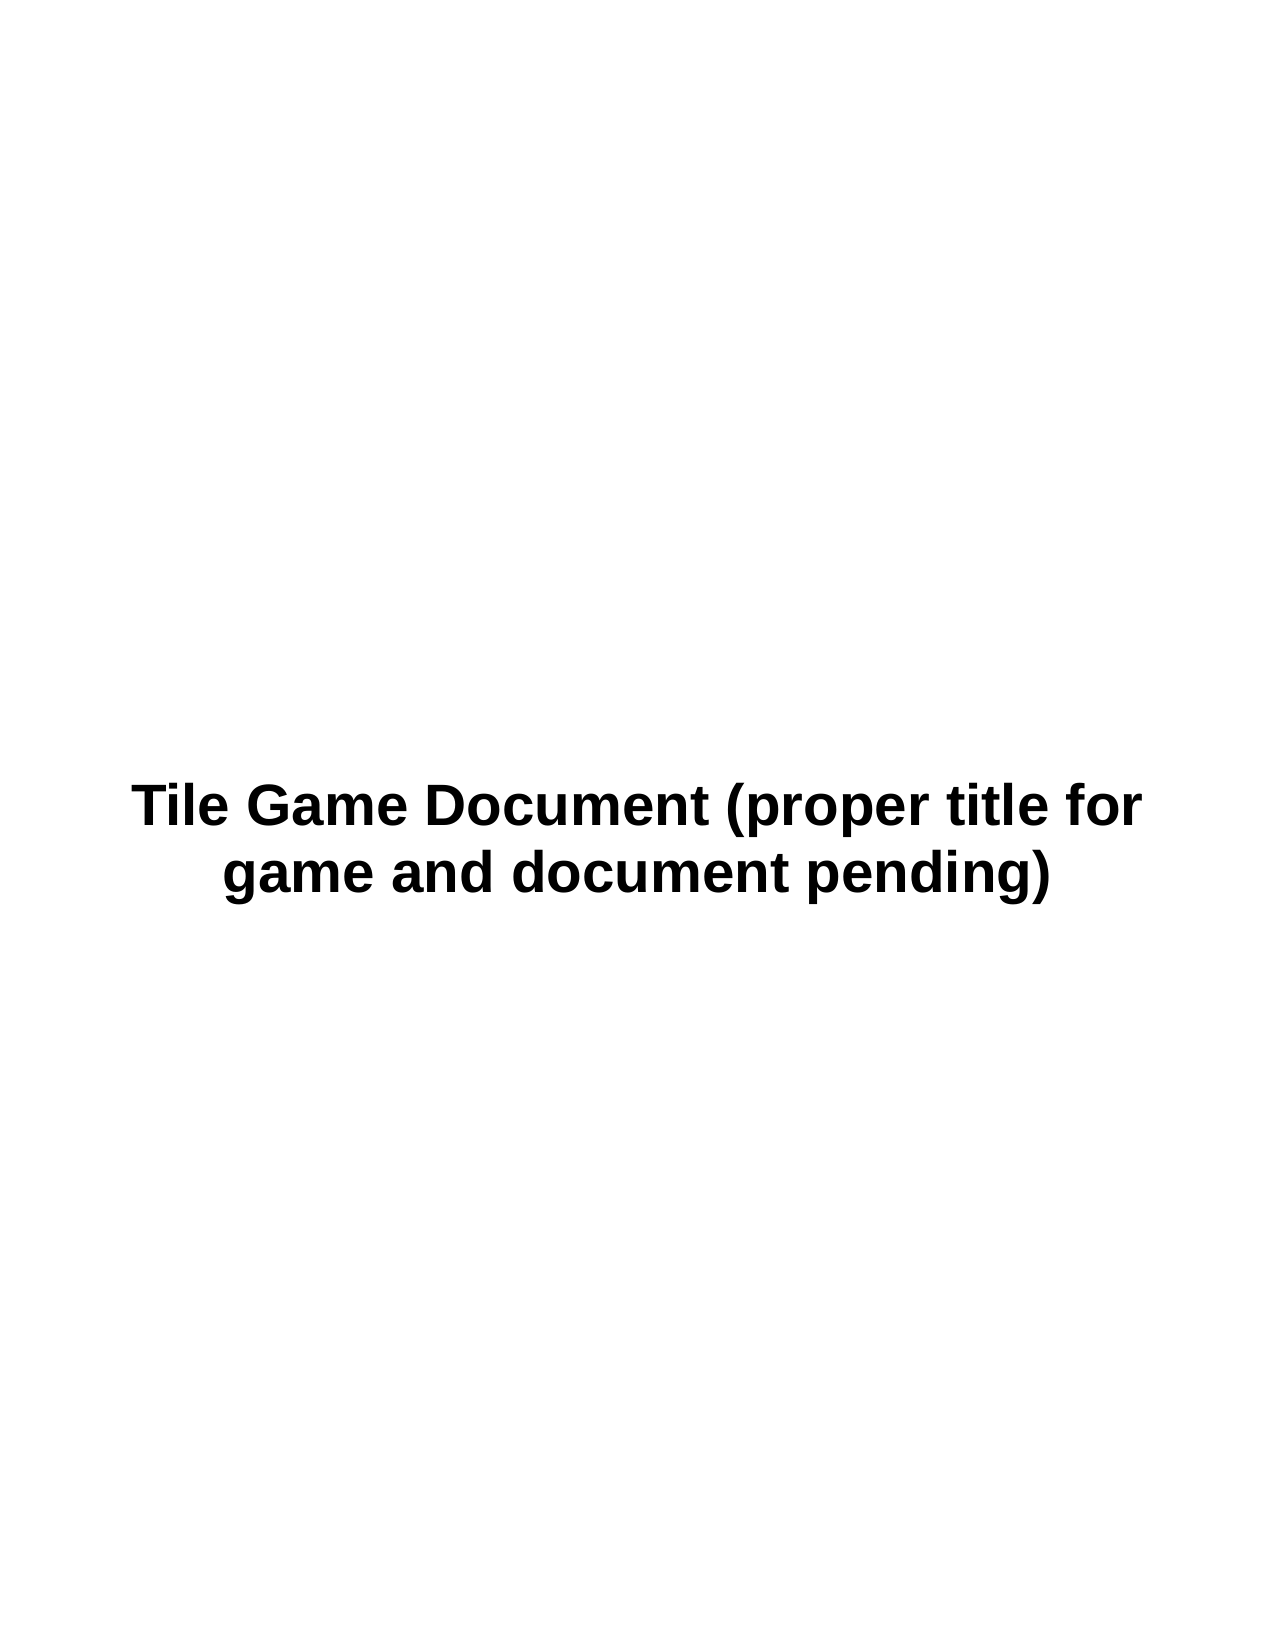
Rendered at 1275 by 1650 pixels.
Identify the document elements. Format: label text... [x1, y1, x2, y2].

title Tile Game Document (proper title for game and document pending) [118, 771, 1157, 905]
